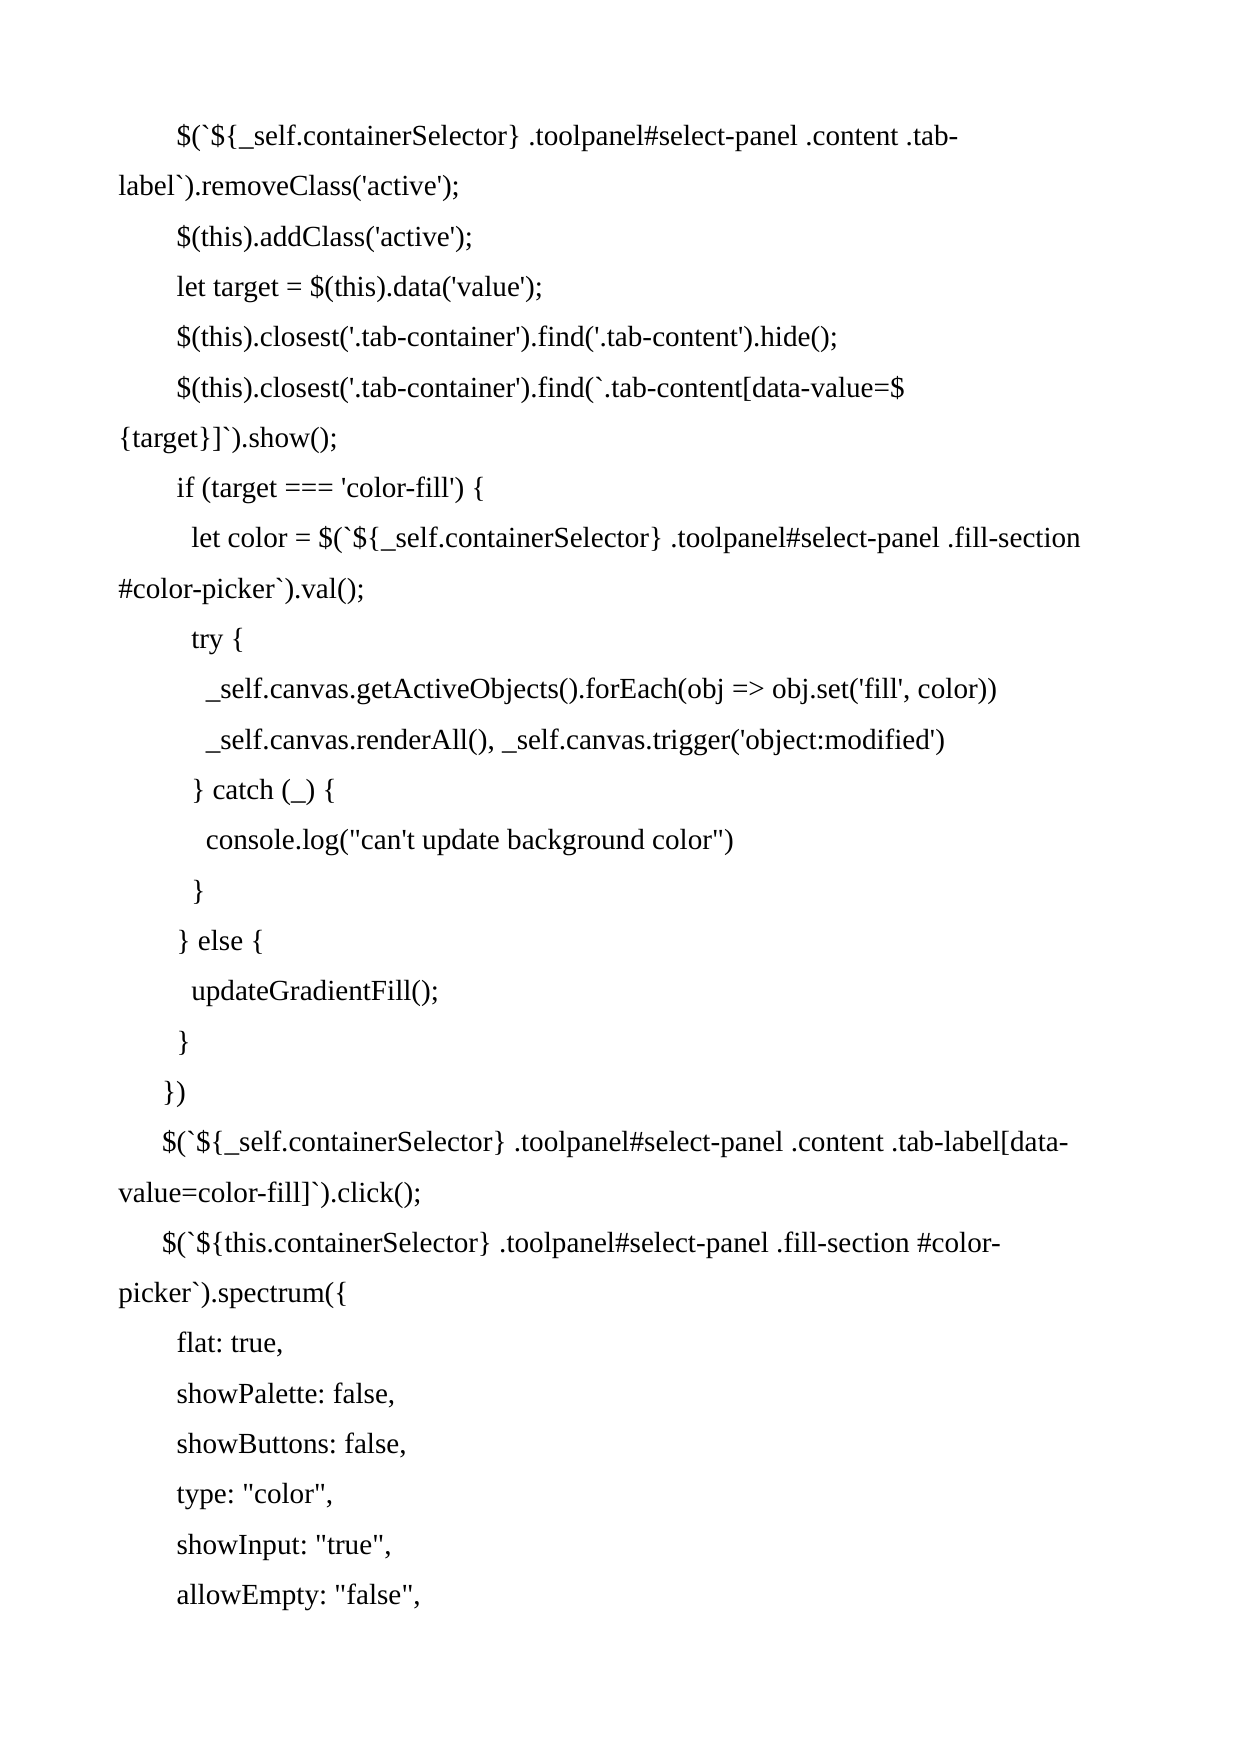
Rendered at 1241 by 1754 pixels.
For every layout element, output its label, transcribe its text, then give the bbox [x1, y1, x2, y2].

text _self.canvas.renderAll(), _self.canvas.trigger('object:modified') [118, 722, 1122, 755]
text } else { [118, 923, 1122, 957]
text $(`${this.containerSelector} .toolpanel#select-panel .fill-section #color-picker`).spectrum({ [118, 1225, 1122, 1309]
text $(`${_self.containerSelector} .toolpanel#select-panel .content .tab-label[data-value=color-fill]`).click(); [118, 1124, 1122, 1208]
text let target = $(this).data('value'); [118, 269, 1122, 303]
text $(this).addClass('active'); [118, 219, 1122, 252]
text showPalette: false, [118, 1376, 1122, 1409]
text showButtons: false, [118, 1426, 1122, 1460]
text showInput: "true", [118, 1527, 1122, 1560]
text } [118, 873, 1122, 906]
text $(this).closest('.tab-container').find(`.tab-content[data-value=${target}]`).show(); [118, 370, 1122, 453]
text } catch (_) { [118, 772, 1122, 806]
text flat: true, [118, 1326, 1122, 1359]
text try { [118, 621, 1122, 655]
text allowEmpty: "false", [118, 1577, 1122, 1611]
text if (target === 'color-fill') { [118, 470, 1122, 504]
text type: "color", [118, 1477, 1122, 1510]
text updateGradientFill(); [118, 973, 1122, 1007]
text } [118, 1024, 1122, 1057]
text _self.canvas.getActiveObjects().forEach(obj => obj.set('fill', color)) [118, 672, 1122, 705]
text let color = $(`${_self.containerSelector} .toolpanel#select-panel .fill-section #color-picker`).val(); [118, 521, 1122, 604]
text console.log("can't update background color") [118, 822, 1122, 856]
text $(this).closest('.tab-container').find('.tab-content').hide(); [118, 319, 1122, 353]
text $(`${_self.containerSelector} .toolpanel#select-panel .content .tab-label`).removeClass('active'); [118, 118, 1122, 202]
text }) [118, 1074, 1122, 1108]
